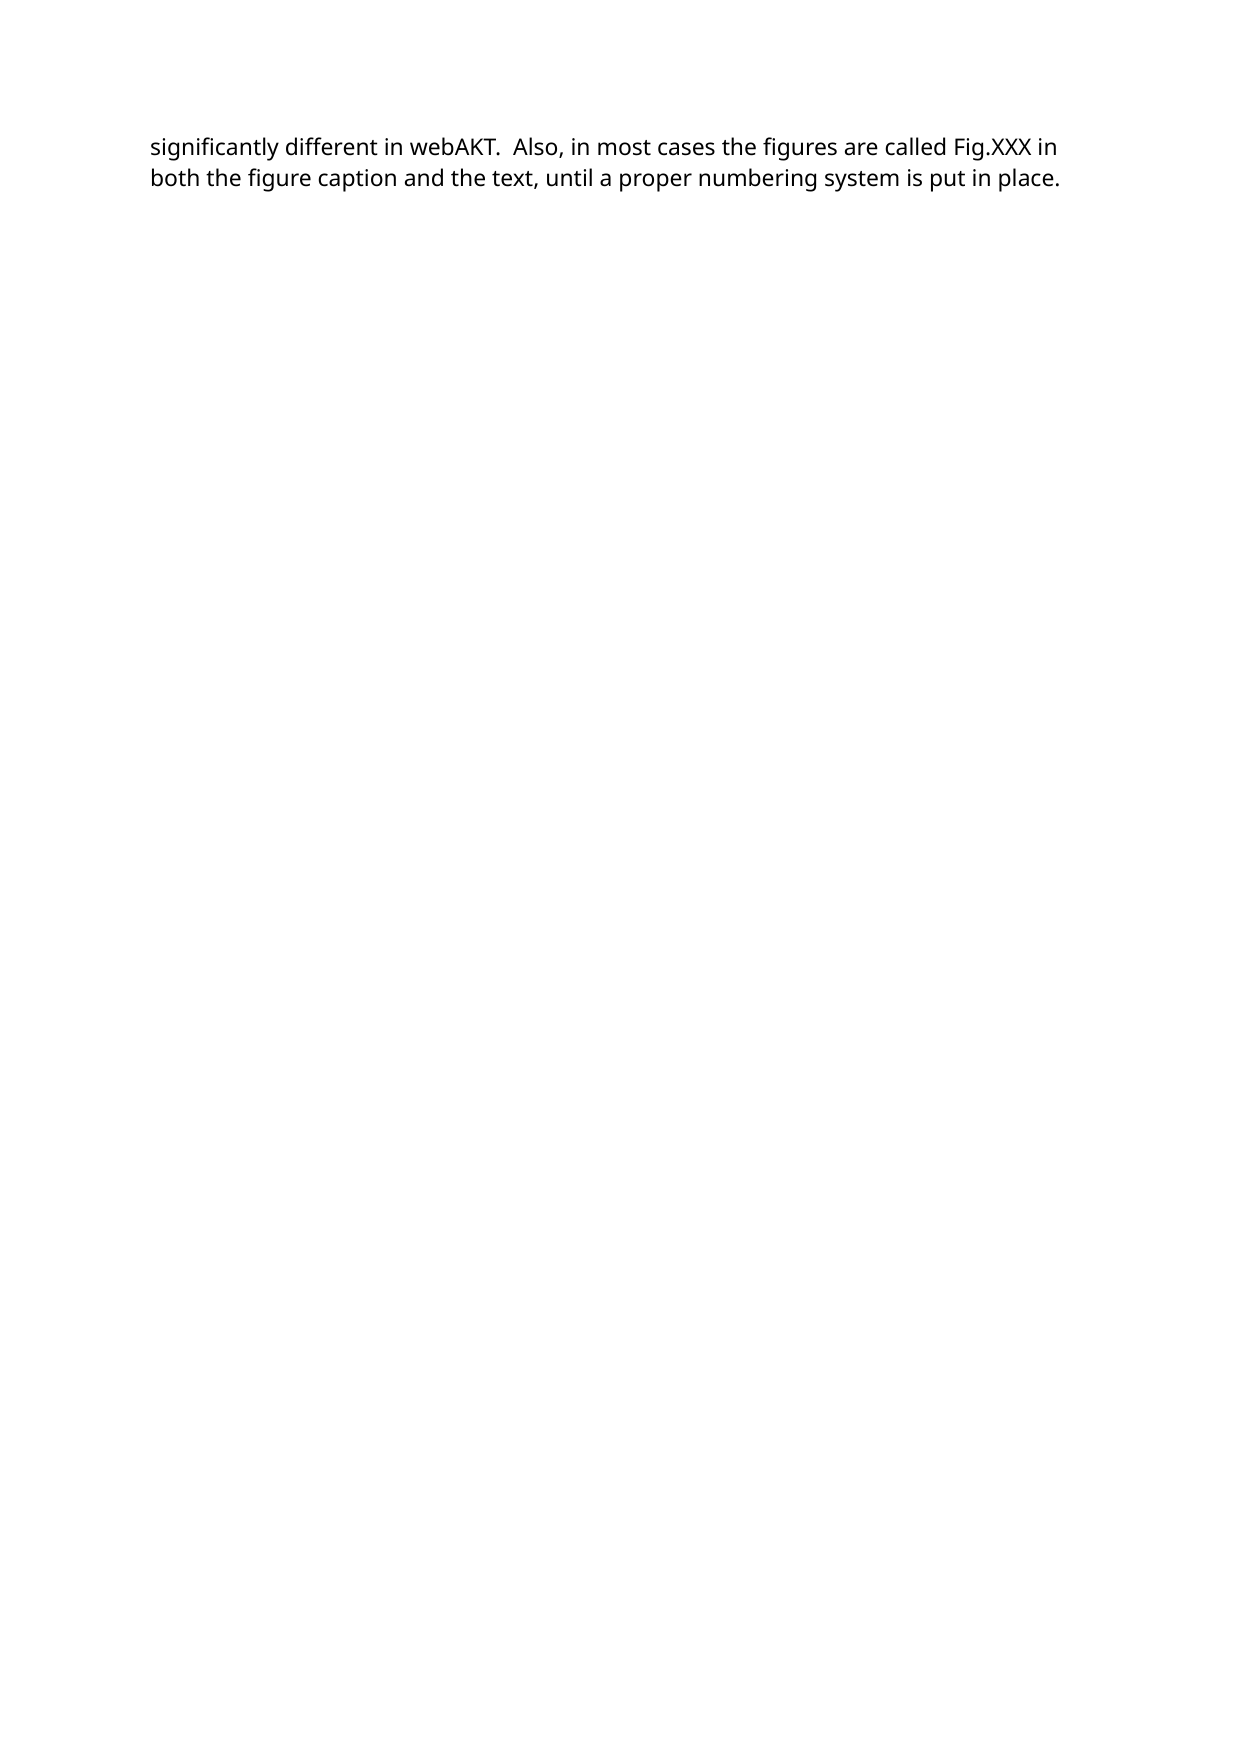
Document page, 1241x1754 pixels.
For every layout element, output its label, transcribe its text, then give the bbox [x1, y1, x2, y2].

text significantly different in webAKT. Also, in most cases the figures are called Fig.XXX in both the figure caption and the text, until a proper numbering system is put in place. [150, 131, 1090, 194]
